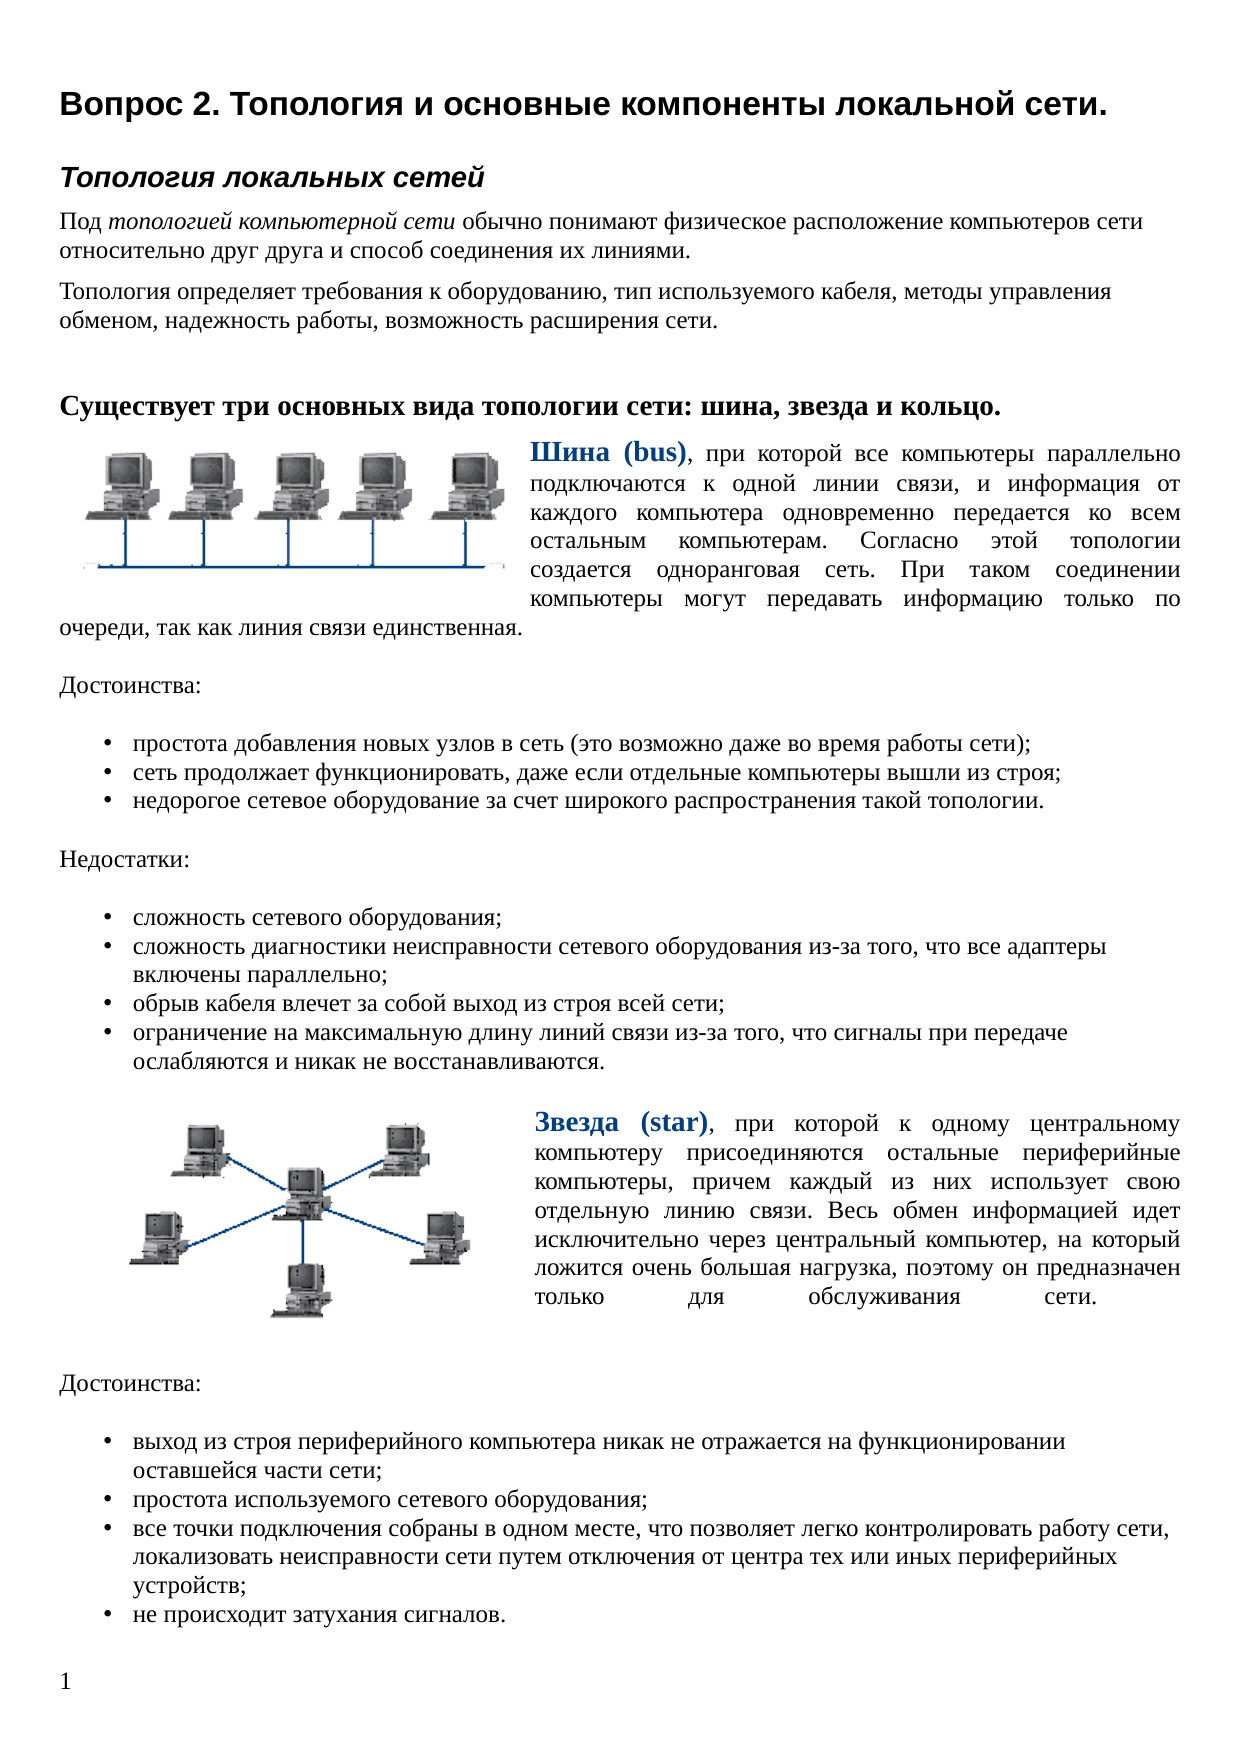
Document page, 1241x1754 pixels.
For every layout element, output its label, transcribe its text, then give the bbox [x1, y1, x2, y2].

list простота добавления новых узлов в сеть (это возможно даже во время работы сети); [103, 728, 1181, 757]
list ограничение на максимальную длину линий связи из-за того, что сигналы при передаче ослабляются и никак не восстанавливаются. [103, 1017, 1181, 1074]
list простота используемого сетевого оборудования; [103, 1484, 1181, 1513]
text Под топологией компьютерной сети обычно понимают физическое расположение компьютеров сети относительно друг друга и способ соединения их линиями. [59, 206, 1181, 264]
text Топология определяет требования к оборудованию, тип используемого кабеля, методы управления обменом, надежность работы, возможность расширения сети. [59, 276, 1181, 334]
list все точки подключения собраны в одном месте, что позволяет легко контролировать работу сети, локализовать неисправности сети путем отключения от центра тех или иных периферийных устройств; [103, 1513, 1181, 1599]
subtitle Вопрос 2. Топология и основные компоненты локальной сети. [59, 84, 1181, 123]
list обрыв кабеля влечет за собой выход из строя всей сети; [103, 988, 1181, 1017]
text Недостатки: [59, 844, 1181, 872]
list сложность диагностики неисправности сетевого оборудования из-за того, что все адаптеры включены параллельно; [103, 931, 1181, 988]
subtitle Существует три основных вида топологии сети: шина, звезда и кольцо. [59, 388, 1181, 422]
list сеть продолжает функционировать, даже если отдельные компьютеры вышли из строя; [103, 757, 1181, 786]
subtitle Топология локальных сетей [59, 160, 1181, 194]
text Достоинства: [59, 1368, 1181, 1397]
text Звезда (star), при которой к одному центральному компьютеру присоединяются остальные периферийные компьютеры, причем каждый из них использует свою отдельную линию связи. Весь обмен информацией идет исключительно через центральный компьютер, на который ложится очень большая нагрузка, поэтому он предназначен только для обслуживания сети. [535, 1104, 1181, 1339]
text Достоинства: [59, 670, 1181, 698]
picture [65, 1103, 535, 1339]
picture [61, 434, 530, 591]
text Шина (bus), при которой все компьютеры параллельно подключаются к одной линии связи, и информация от каждого компьютера одновременно передается ко всем остальным компьютерам. Согласно этой топологии создается одноранговая сеть. При таком соединении компьютеры могут передавать информацию только по очереди, так как линия связи единственная. [59, 434, 1181, 640]
list сложность сетевого оборудования; [103, 902, 1181, 931]
list недорогое сетевое оборудование за счет широкого распространения такой топологии. [103, 786, 1181, 814]
list выход из строя периферийного компьютера никак не отражается на функционировании оставшейся части сети; [103, 1426, 1181, 1484]
list не происходит затухания сигналов. [103, 1599, 1181, 1628]
